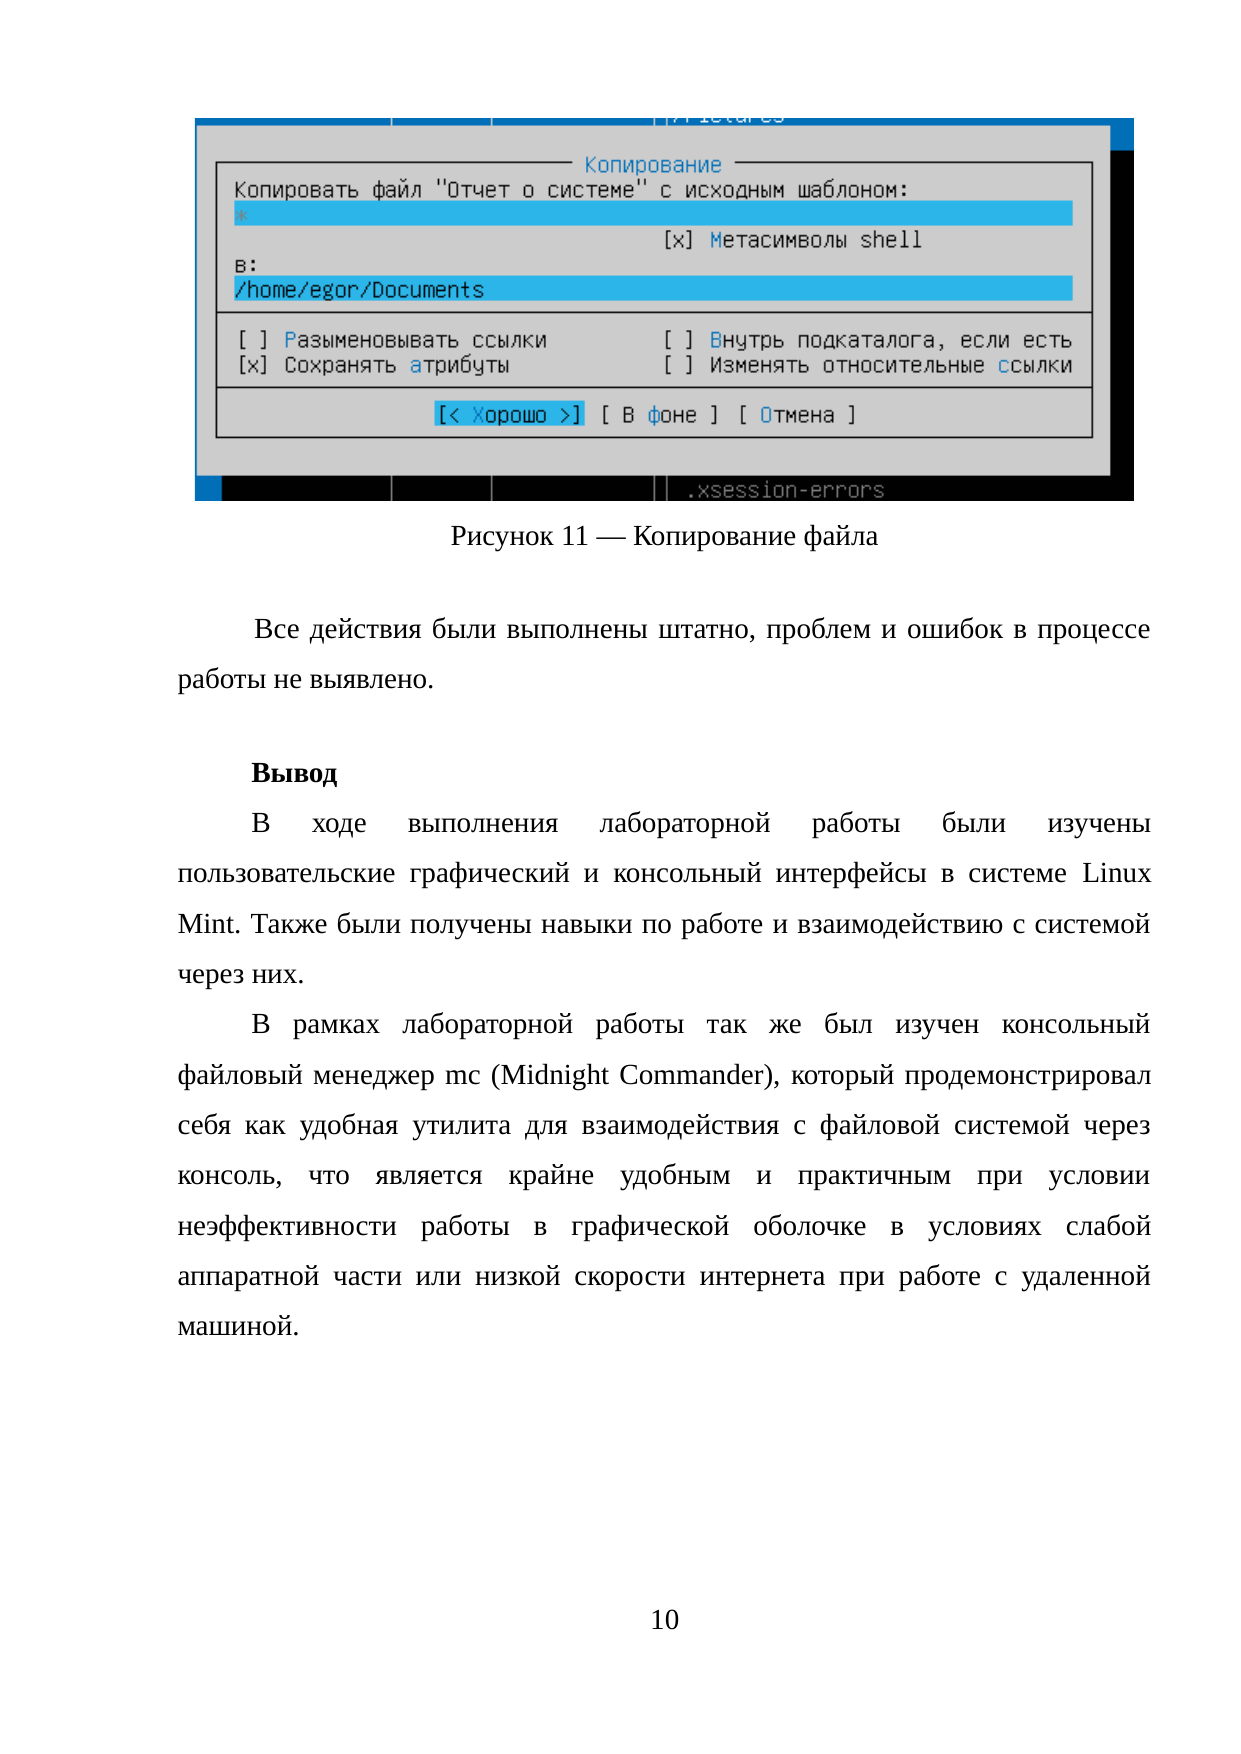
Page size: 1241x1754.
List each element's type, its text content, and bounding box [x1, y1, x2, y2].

text Все действия были выполнены штатно, проблем и ошибок в процессе работы не выявлено. [177, 611, 1152, 695]
picture [194, 118, 1134, 501]
text В ходе выполнения лабораторной работы были изучены пользовательские графический и консольный интерфейсы в системе Linux Mint. Также были получены навыки по работе и взаимодействию с системой через них. [177, 805, 1152, 990]
text В рамках лабораторной работы так же был изучен консольный файловый менеджер mc (Midnight Commander), который продемонстрировал себя как удобная утилита для взаимодействия с файловой системой через консоль, что является крайне удобным и практичным при условии неэффективности работы в графической оболочке в условиях слабой аппаратной части или низкой скорости интернета при работе с удаленной машиной. [177, 1006, 1152, 1342]
text Рисунок 11 — Копирование файла [177, 118, 1152, 551]
text Вывод [177, 755, 1152, 788]
